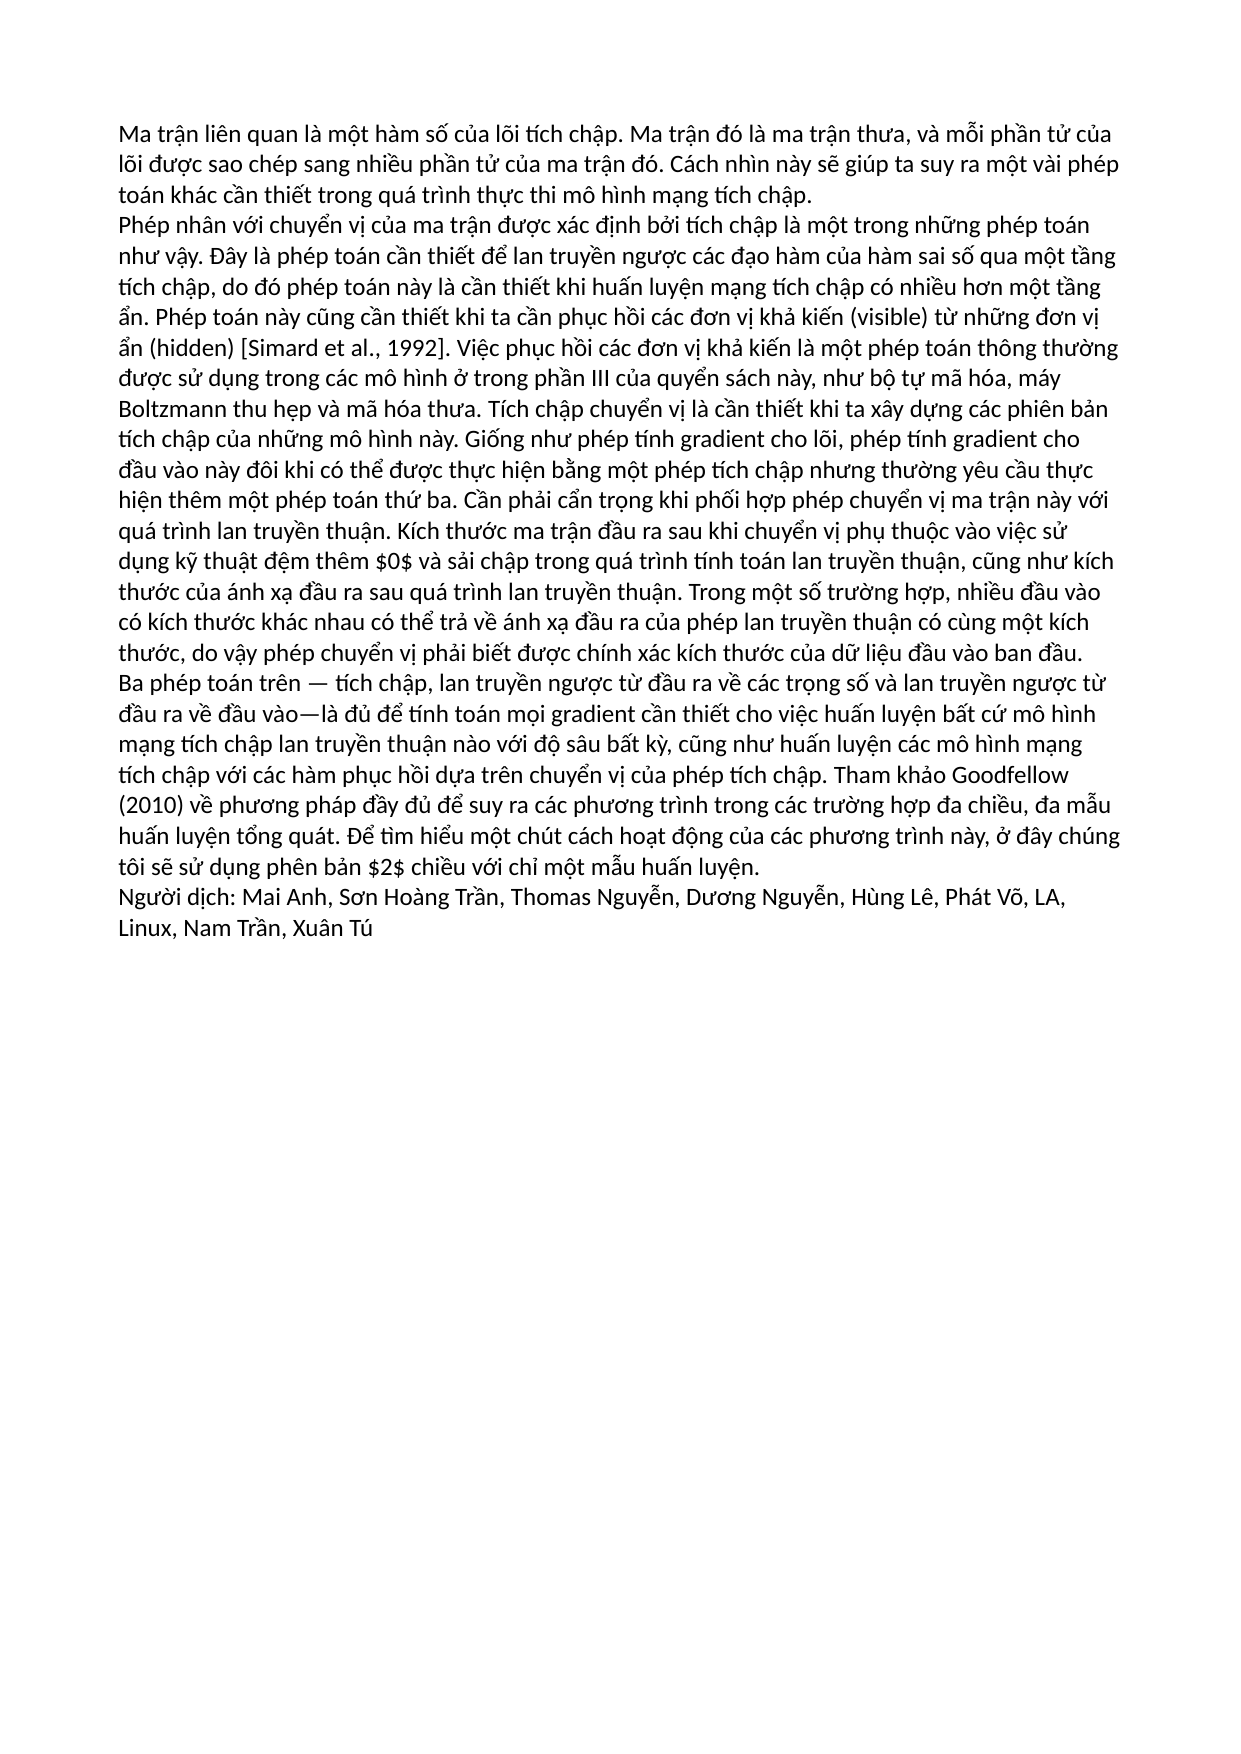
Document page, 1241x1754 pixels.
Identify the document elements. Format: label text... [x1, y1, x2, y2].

text Người dịch: Mai Anh, Sơn Hoàng Trần, Thomas Nguyễn, Dương Nguyễn, Hùng Lê, Phát Võ, LA, Linux, Nam Trần, Xuân Tú [118, 881, 1122, 942]
text Ba phép toán trên — tích chập, lan truyền ngược từ đầu ra về các trọng số và lan truyền ngược từ đầu ra về đầu vào—là đủ để tính toán mọi gradient cần thiết cho việc huấn luyện bất cứ mô hình mạng tích chập lan truyền thuận nào với độ sâu bất kỳ, cũng như huấn luyện các mô hình mạng tích chập với các hàm phục hồi dựa trên chuyển vị của phép tích chập. Tham khảo Goodfellow (2010) về phương pháp đầy đủ để suy ra các phương trình trong các trường hợp đa chiều, đa mẫu huấn luyện tổng quát. Để tìm hiểu một chút cách hoạt động của các phương trình này, ở đây chúng tôi sẽ sử dụng phên bản $2$ chiều với chỉ một mẫu huấn luyện. [118, 667, 1122, 881]
text Ma trận liên quan là một hàm số của lõi tích chập. Ma trận đó là ma trận thưa, và mỗi phần tử của lõi được sao chép sang nhiều phần tử của ma trận đó. Cách nhìn này sẽ giúp ta suy ra một vài phép toán khác cần thiết trong quá trình thực thi mô hình mạng tích chập. [118, 118, 1122, 210]
text Phép nhân với chuyển vị của ma trận được xác định bởi tích chập là một trong những phép toán như vậy. Đây là phép toán cần thiết để lan truyền ngược các đạo hàm của hàm sai số qua một tầng tích chập, do đó phép toán này là cần thiết khi huấn luyện mạng tích chập có nhiều hơn một tầng ẩn. Phép toán này cũng cần thiết khi ta cần phục hồi các đơn vị khả kiến (visible) từ những đơn vị ẩn (hidden) [Simard et al., 1992]. Việc phục hồi các đơn vị khả kiến là một phép toán thông thường được sử dụng trong các mô hình ở trong phần III của quyển sách này, như bộ tự mã hóa, máy Boltzmann thu hẹp và mã hóa thưa. Tích chập chuyển vị là cần thiết khi ta xây dựng các phiên bản tích chập của những mô hình này. Giống như phép tính gradient cho lõi, phép tính gradient cho đầu vào này đôi khi có thể được thực hiện bằng một phép tích chập nhưng thường yêu cầu thực hiện thêm một phép toán thứ ba. Cần phải cẩn trọng khi phối hợp phép chuyển vị ma trận này với quá trình lan truyền thuận. Kích thước ma trận đầu ra sau khi chuyển vị phụ thuộc vào việc sử dụng kỹ thuật đệm thêm $0$ và sải chập trong quá trình tính toán lan truyền thuận, cũng như kích thước của ánh xạ đầu ra sau quá trình lan truyền thuận. Trong một số trường hợp, nhiều đầu vào có kích thước khác nhau có thể trả về ánh xạ đầu ra của phép lan truyền thuận có cùng một kích thước, do vậy phép chuyển vị phải biết được chính xác kích thước của dữ liệu đầu vào ban đầu. [118, 210, 1122, 667]
